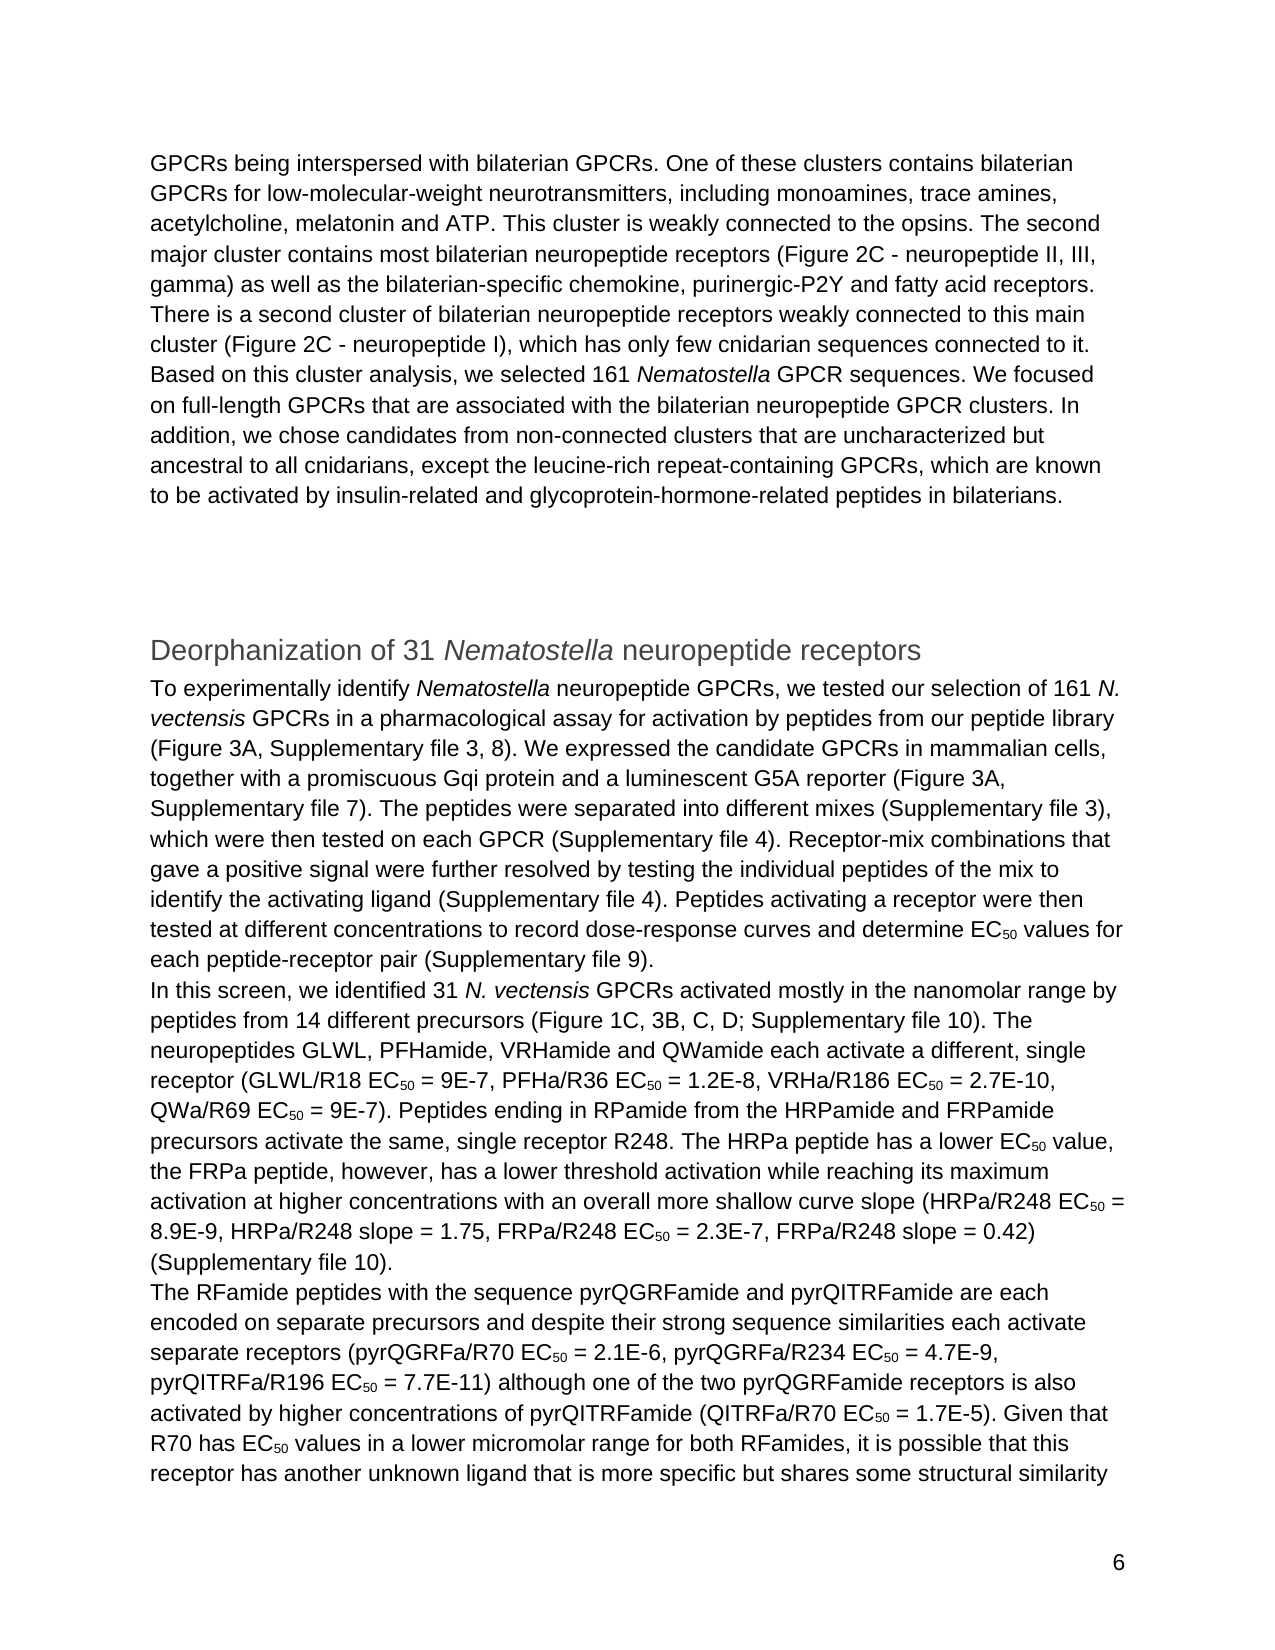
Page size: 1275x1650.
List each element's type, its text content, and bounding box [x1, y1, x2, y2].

text In this screen, we identified 31 N. vectensis GPCRs activated mostly in the nanomolar range by peptides from 14 different precursors (Figure 1C, 3B, C, D; Supplementary file 10). The neuropeptides GLWL, PFHamide, VRHamide and QWamide each activate a different, single receptor (GLWL/R18 EC50 = 9E-7, PFHa/R36 EC50 = 1.2E-8, VRHa/R186 EC50 = 2.7E-10, QWa/R69 EC50 = 9E-7). Peptides ending in RPamide from the HRPamide and FRPamide precursors activate the same, single receptor R248. The HRPa peptide has a lower EC50 value, the FRPa peptide, however, has a lower threshold activation while reaching its maximum activation at higher concentrations with an overall more shallow curve slope (HRPa/R248 EC50 = 8.9E-9, HRPa/R248 slope = 1.75, FRPa/R248 EC50 = 2.3E-7, FRPa/R248 slope = 0.42) (Supplementary file 10). [150, 977, 1125, 1275]
text GPCRs being interspersed with bilaterian GPCRs. One of these clusters contains bilaterian GPCRs for low-molecular-weight neurotransmitters, including monoamines, trace amines, acetylcholine, melatonin and ATP. This cluster is weakly connected to the opsins. The second major cluster contains most bilaterian neuropeptide receptors (Figure 2C - neuropeptide II, III, gamma) as well as the bilaterian-specific chemokine, purinergic-P2Y and fatty acid receptors. There is a second cluster of bilaterian neuropeptide receptors weakly connected to this main cluster (Figure 2C - neuropeptide I), which has only few cnidarian sequences connected to it. Based on this cluster analysis, we selected 161 Nematostella GPCR sequences. We focused on full-length GPCRs that are associated with the bilaterian neuropeptide GPCR clusters. In addition, we chose candidates from non-connected clusters that are uncharacterized but ancestral to all cnidarians, except the leucine-rich repeat-containing GPCRs, which are known to be activated by insulin-related and glycoprotein-hormone-related peptides in bilaterians. [150, 150, 1125, 509]
text To experimentally identify Nematostella neuropeptide GPCRs, we tested our selection of 161 N. vectensis GPCRs in a pharmacological assay for activation by peptides from our peptide library (Figure 3A, Supplementary file 3, 8). We expressed the candidate GPCRs in mammalian cells, together with a promiscuous Gqi protein and a luminescent G5A reporter (Figure 3A, Supplementary file 7). The peptides were separated into different mixes (Supplementary file 3), which were then tested on each GPCR (Supplementary file 4). Receptor-mix combinations that gave a positive signal were further resolved by testing the individual peptides of the mix to identify the activating ligand (Supplementary file 4). Peptides activating a receptor were then tested at different concentrations to record dose-response curves and determine EC50 values for each peptide-receptor pair (Supplementary file 9). [150, 674, 1125, 973]
text The RFamide peptides with the sequence pyrQGRFamide and pyrQITRFamide are each encoded on separate precursors and despite their strong sequence similarities each activate separate receptors (pyrQGRFa/R70 EC50 = 2.1E-6, pyrQGRFa/R234 EC50 = 4.7E-9, pyrQITRFa/R196 EC50 = 7.7E-11) although one of the two pyrQGRFamide receptors is also activated by higher concentrations of pyrQITRFamide (QITRFa/R70 EC50 = 1.7E-5). Given that R70 has EC50 values in a lower micromolar range for both RFamides, it is possible that this receptor has another unknown ligand that is more specific but shares some structural similarity [150, 1279, 1125, 1486]
subtitle Deorphanization of 31 Nematostella neuropeptide receptors [150, 633, 1125, 666]
